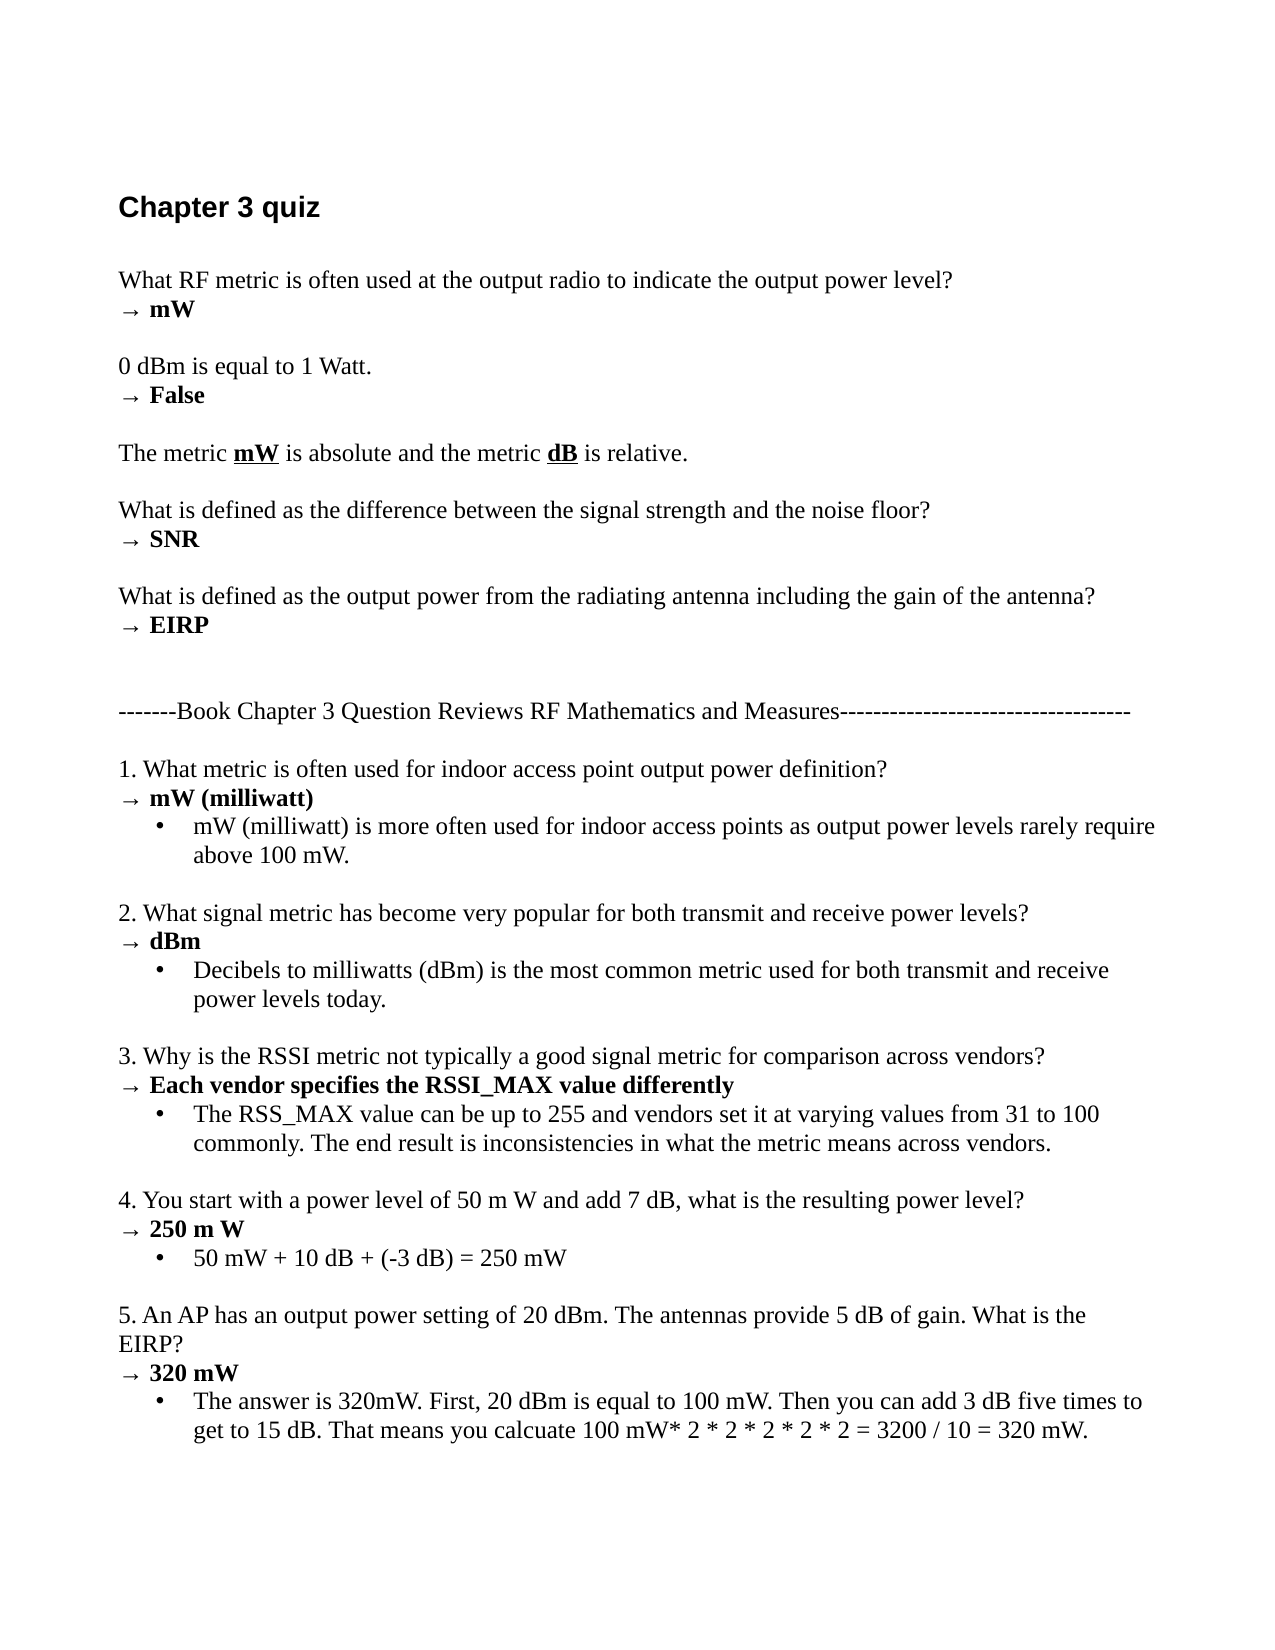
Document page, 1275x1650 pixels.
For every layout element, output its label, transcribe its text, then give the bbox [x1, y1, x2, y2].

list mW (milliwatt) is more often used for indoor access points as output power levels rarely require above 100 mW. [156, 811, 1157, 869]
list The RSS_MAX value can be up to 255 and vendors set it at varying values from 31 to 100 commonly. The end result is inconsistencies in what the metric means across vendors. [156, 1099, 1157, 1156]
subtitle Chapter 3 quiz [118, 190, 1157, 224]
text What is defined as the difference between the signal strength and the noise floor? [118, 495, 1157, 524]
text 2. What signal metric has become very popular for both transmit and receive power levels? [118, 898, 1157, 926]
list Decibels to milliwatts (dBm) is the most common metric used for both transmit and receive power levels today. [156, 955, 1157, 1013]
text 5. An AP has an output power setting of 20 dBm. The antennas provide 5 dB of gain. What is the EIRP? [118, 1300, 1157, 1358]
list The answer is 320mW. First, 20 dBm is equal to 100 mW. Then you can add 3 dB five times to get to 15 dB. That means you calcuate 100 mW* 2 * 2 * 2 * 2 * 2 = 3200 / 10 = 320 mW. [156, 1386, 1157, 1444]
text → Each vendor specifies the RSSI_MAX value differently [118, 1070, 1157, 1099]
text -------Book Chapter 3 Question Reviews RF Mathematics and Measures----------------------------------- [118, 696, 1157, 725]
text 0 dBm is equal to 1 Watt. [118, 351, 1157, 380]
text → EIRP [118, 610, 1157, 639]
text → False [118, 380, 1157, 409]
text What RF metric is often used at the output radio to indicate the output power level? [118, 265, 1157, 294]
text 4. You start with a power level of 50 m W and add 7 dB, what is the resulting power level? [118, 1185, 1157, 1214]
text The metric mW is absolute and the metric dB is relative. [118, 438, 1157, 466]
text → dBm [118, 926, 1157, 955]
text → SNR [118, 524, 1157, 553]
text 1. What metric is often used for indoor access point output power definition? [118, 754, 1157, 783]
text → mW [118, 294, 1157, 323]
list 50 mW + 10 dB + (-3 dB) = 250 mW [156, 1243, 1157, 1271]
text → 250 m W [118, 1214, 1157, 1243]
text → mW (milliwatt) [118, 783, 1157, 811]
text → 320 mW [118, 1358, 1157, 1386]
text What is defined as the output power from the radiating antenna including the gain of the antenna? [118, 581, 1157, 610]
text 3. Why is the RSSI metric not typically a good signal metric for comparison across vendors? [118, 1041, 1157, 1070]
